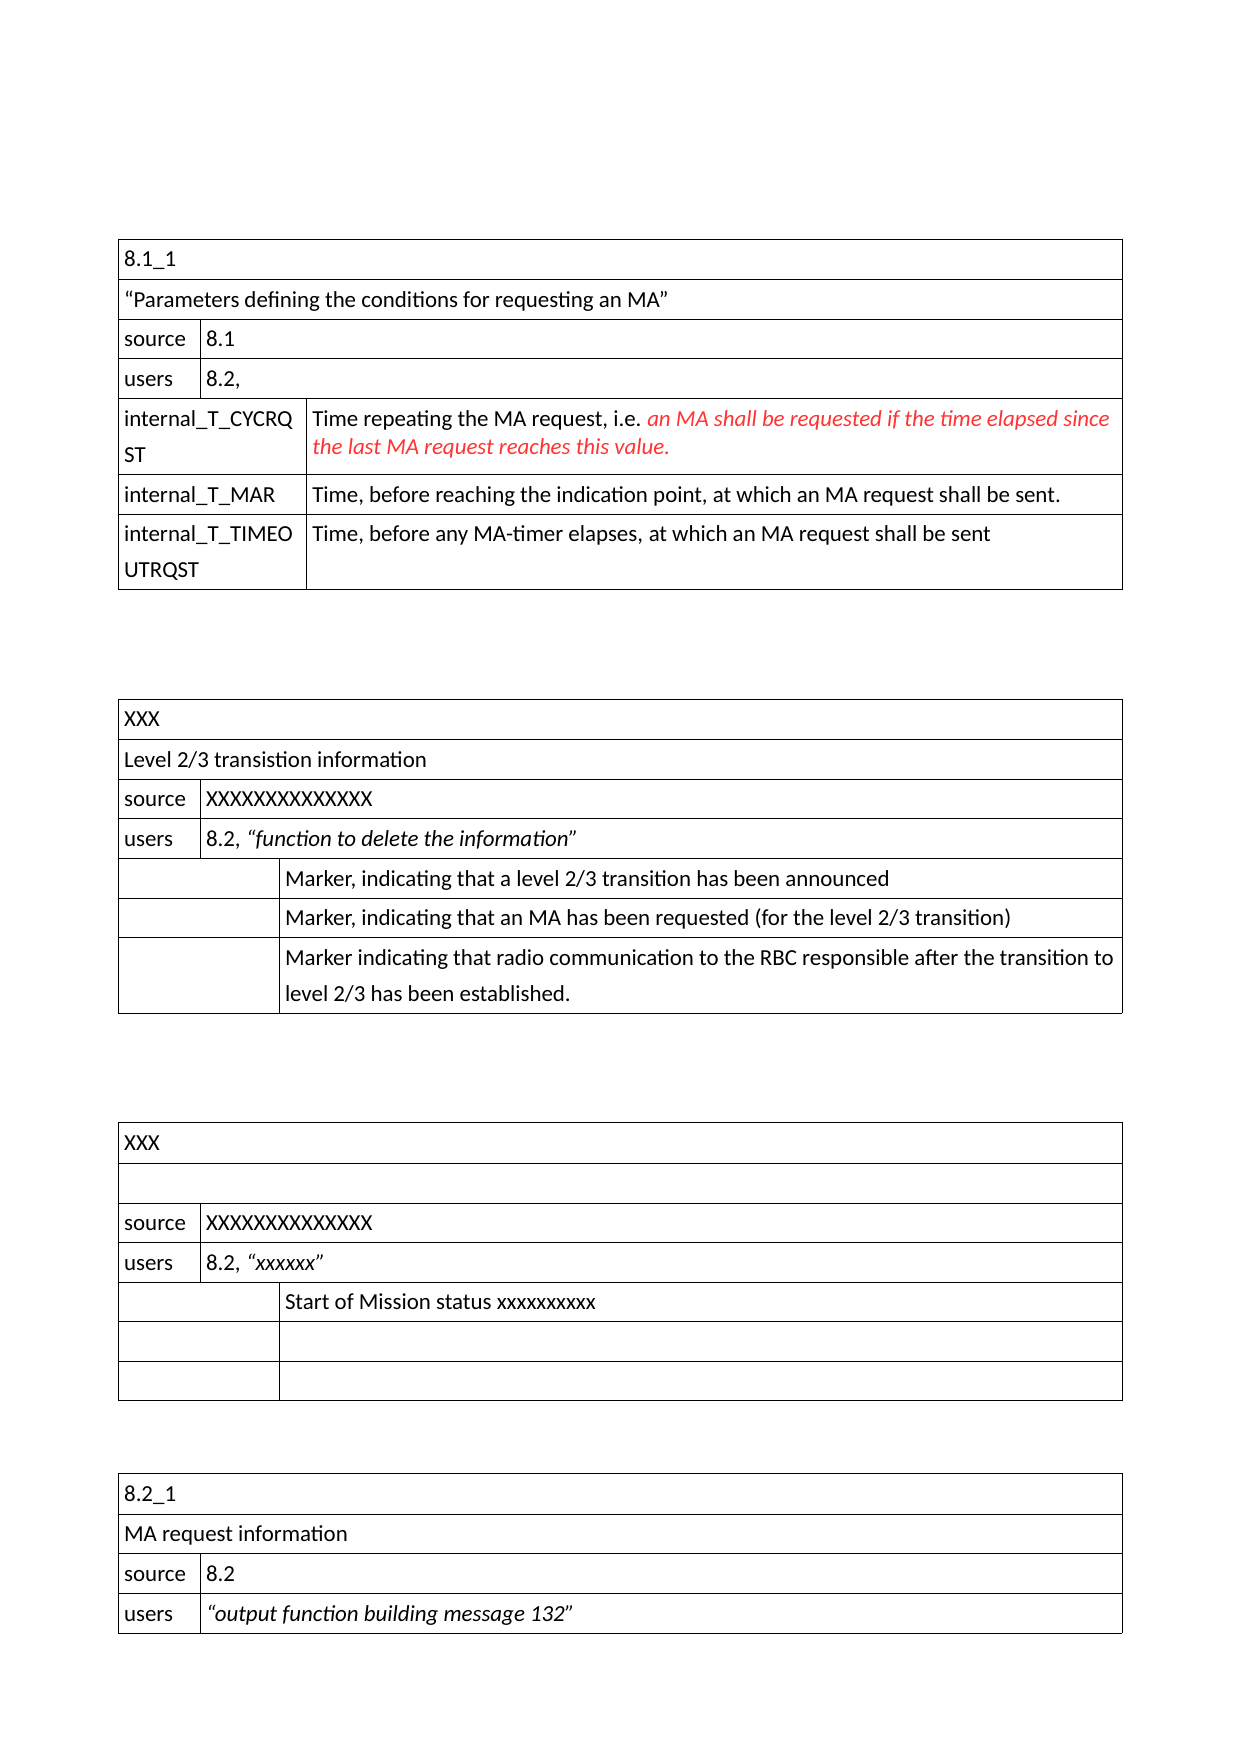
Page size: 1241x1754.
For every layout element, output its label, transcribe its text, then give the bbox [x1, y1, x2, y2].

table_cell Time, before any MA-timer elapses, at which an MA request shall be sent [307, 515, 1122, 589]
table_cell [119, 938, 279, 1013]
table_cell [119, 899, 279, 937]
table_header 8.2_1 [119, 1474, 1122, 1514]
table_cell Marker, indicating that a level 2/3 transition has been announced [280, 859, 1122, 897]
table_cell [280, 1322, 1122, 1361]
table_cell [119, 1322, 279, 1361]
table_cell users [119, 359, 200, 398]
table_cell [119, 1283, 279, 1321]
table_cell 8.1 [201, 320, 1122, 358]
table_cell Marker, indicating that an MA has been requested (for the level 2/3 transition) [280, 899, 1122, 937]
table_cell source [119, 1204, 200, 1242]
table_cell source [119, 320, 200, 358]
table_cell [119, 859, 279, 897]
table_cell Level 2/3 transistion information [119, 740, 1122, 779]
table_header XXX [119, 1123, 1122, 1163]
table_cell “output function building message 132” [201, 1594, 1122, 1632]
table_cell XXXXXXXXXXXXXX [201, 780, 1122, 818]
table_cell internal_T_TIMEOUTRQST [119, 515, 306, 589]
table_cell source [119, 1554, 200, 1593]
table_cell Time, before reaching the indication point, at which an MA request shall be sent. [307, 475, 1122, 513]
table_cell 8.2, “xxxxxx” [201, 1243, 1122, 1282]
table_cell [280, 1362, 1122, 1400]
table_header XXX [119, 700, 1122, 739]
table_cell Start of Mission status xxxxxxxxxx [280, 1283, 1122, 1321]
table_cell 8.2, “function to delete the information” [201, 819, 1122, 858]
table_cell “Parameters defining the conditions for requesting an MA” [119, 280, 1122, 319]
table_cell 8.2, [201, 359, 1122, 398]
table_header 8.1_1 [119, 240, 1122, 279]
table_cell Marker indicating that radio communication to the RBC responsible after the transition to level 2/3 has been established. [280, 938, 1122, 1013]
table_cell users [119, 1594, 200, 1632]
table_cell [119, 1164, 1122, 1202]
table_cell internal_T_MAR [119, 475, 306, 513]
table_cell [119, 1362, 279, 1400]
table_cell internal_T_CYCRQST [119, 399, 306, 474]
table_cell source [119, 780, 200, 818]
table_cell users [119, 1243, 200, 1282]
table_cell MA request information [119, 1515, 1122, 1553]
table_cell Time repeating the MA request, i.e. an MA shall be requested if the time elapsed since the last MA request reaches this value. [307, 399, 1122, 474]
table_cell users [119, 819, 200, 858]
table_cell 8.2 [201, 1554, 1122, 1593]
table_cell XXXXXXXXXXXXXX [201, 1204, 1122, 1242]
